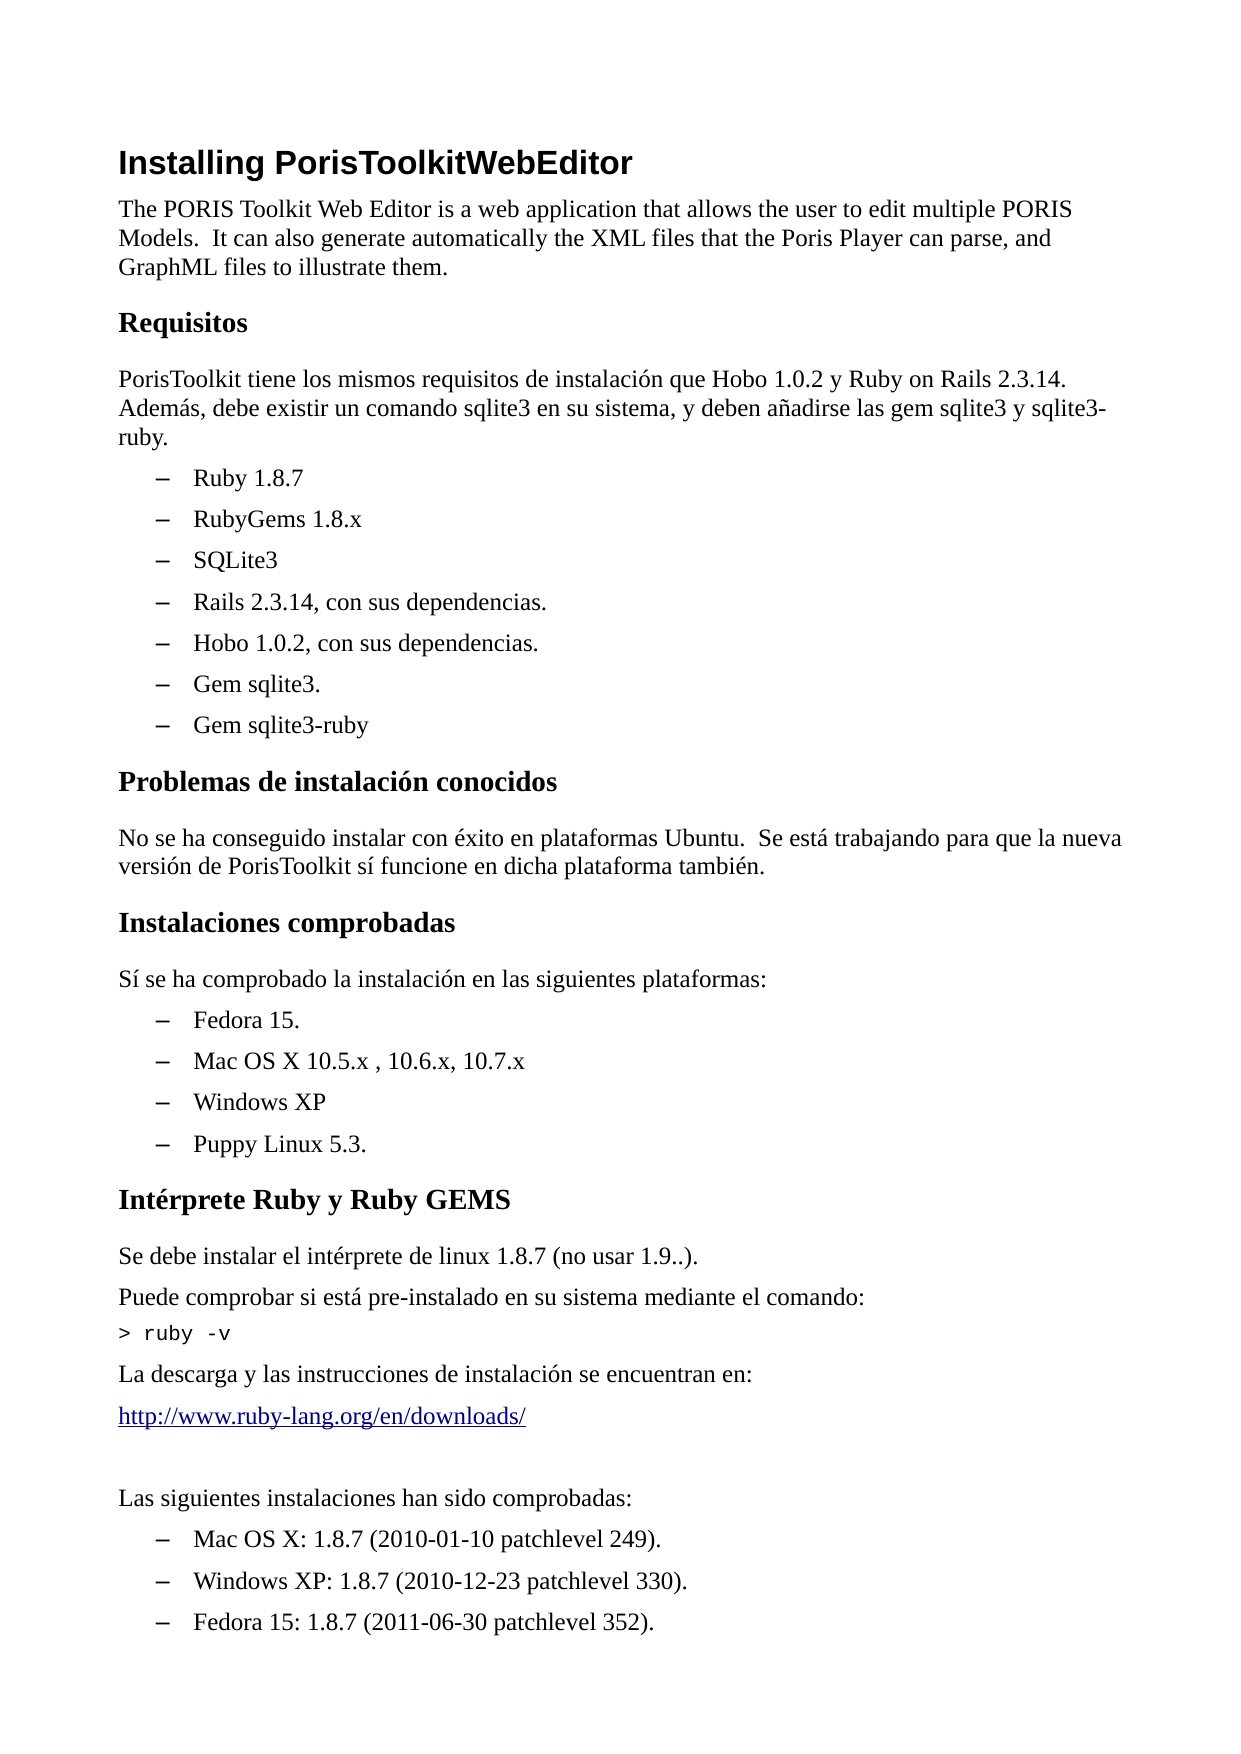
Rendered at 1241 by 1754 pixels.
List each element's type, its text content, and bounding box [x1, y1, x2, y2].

list Rails 2.3.14, con sus dependencias. [156, 587, 1122, 615]
list Gem sqlite3. [156, 669, 1122, 698]
list Puppy Linux 5.3. [156, 1129, 1122, 1157]
list Windows XP [156, 1087, 1122, 1116]
list Gem sqlite3-ruby [156, 710, 1122, 739]
text No se ha conseguido instalar con éxito en plataformas Ubuntu. Se está trabajando para que la nueva versión de PorisToolkit sí funcione en dicha plataforma también. [118, 823, 1122, 880]
list Ruby 1.8.7 [156, 463, 1122, 492]
text Sí se ha comprobado la instalación en las siguientes plataformas: [118, 964, 1122, 992]
list Fedora 15. [156, 1005, 1122, 1034]
list RubyGems 1.8.x [156, 504, 1122, 533]
subtitle Installing PorisToolkitWebEditor [118, 143, 1122, 182]
text http://www.ruby-lang.org/en/downloads/ [118, 1401, 1122, 1429]
list Mac OS X 10.5.x , 10.6.x, 10.7.x [156, 1046, 1122, 1075]
subtitle Instalaciones comprobadas [118, 905, 1122, 939]
subtitle Intérprete Ruby y Ruby GEMS [118, 1182, 1122, 1216]
text PorisToolkit tiene los mismos requisitos de instalación que Hobo 1.0.2 y Ruby on Rails 2.3.14. Además, debe existir un comando sqlite3 en su sistema, y deben añadirse las gem sqlite3 y sqlite3-ruby. [118, 364, 1122, 450]
subtitle Requisitos [118, 306, 1122, 339]
list Mac OS X: 1.8.7 (2010-01-10 patchlevel 249). [156, 1524, 1122, 1553]
list Windows XP: 1.8.7 (2010-12-23 patchlevel 330). [156, 1566, 1122, 1594]
subtitle Problemas de instalación conocidos [118, 764, 1122, 798]
list Hobo 1.0.2, con sus dependencias. [156, 628, 1122, 657]
text The PORIS Toolkit Web Editor is a web application that allows the user to edit multiple PORIS Models. It can also generate automatically the XML files that the Poris Player can parse, and GraphML files to illustrate them. [118, 194, 1122, 281]
list SQLite3 [156, 545, 1122, 574]
list Fedora 15: 1.8.7 (2011-06-30 patchlevel 352). [156, 1607, 1122, 1636]
text Se debe instalar el intérprete de linux 1.8.7 (no usar 1.9..). [118, 1241, 1122, 1270]
text > ruby -v [118, 1323, 1122, 1347]
text Puede comprobar si está pre-instalado en su sistema mediante el comando: [118, 1282, 1122, 1311]
text La descarga y las instrucciones de instalación se encuentran en: [118, 1359, 1122, 1388]
text Las siguientes instalaciones han sido comprobadas: [118, 1483, 1122, 1512]
